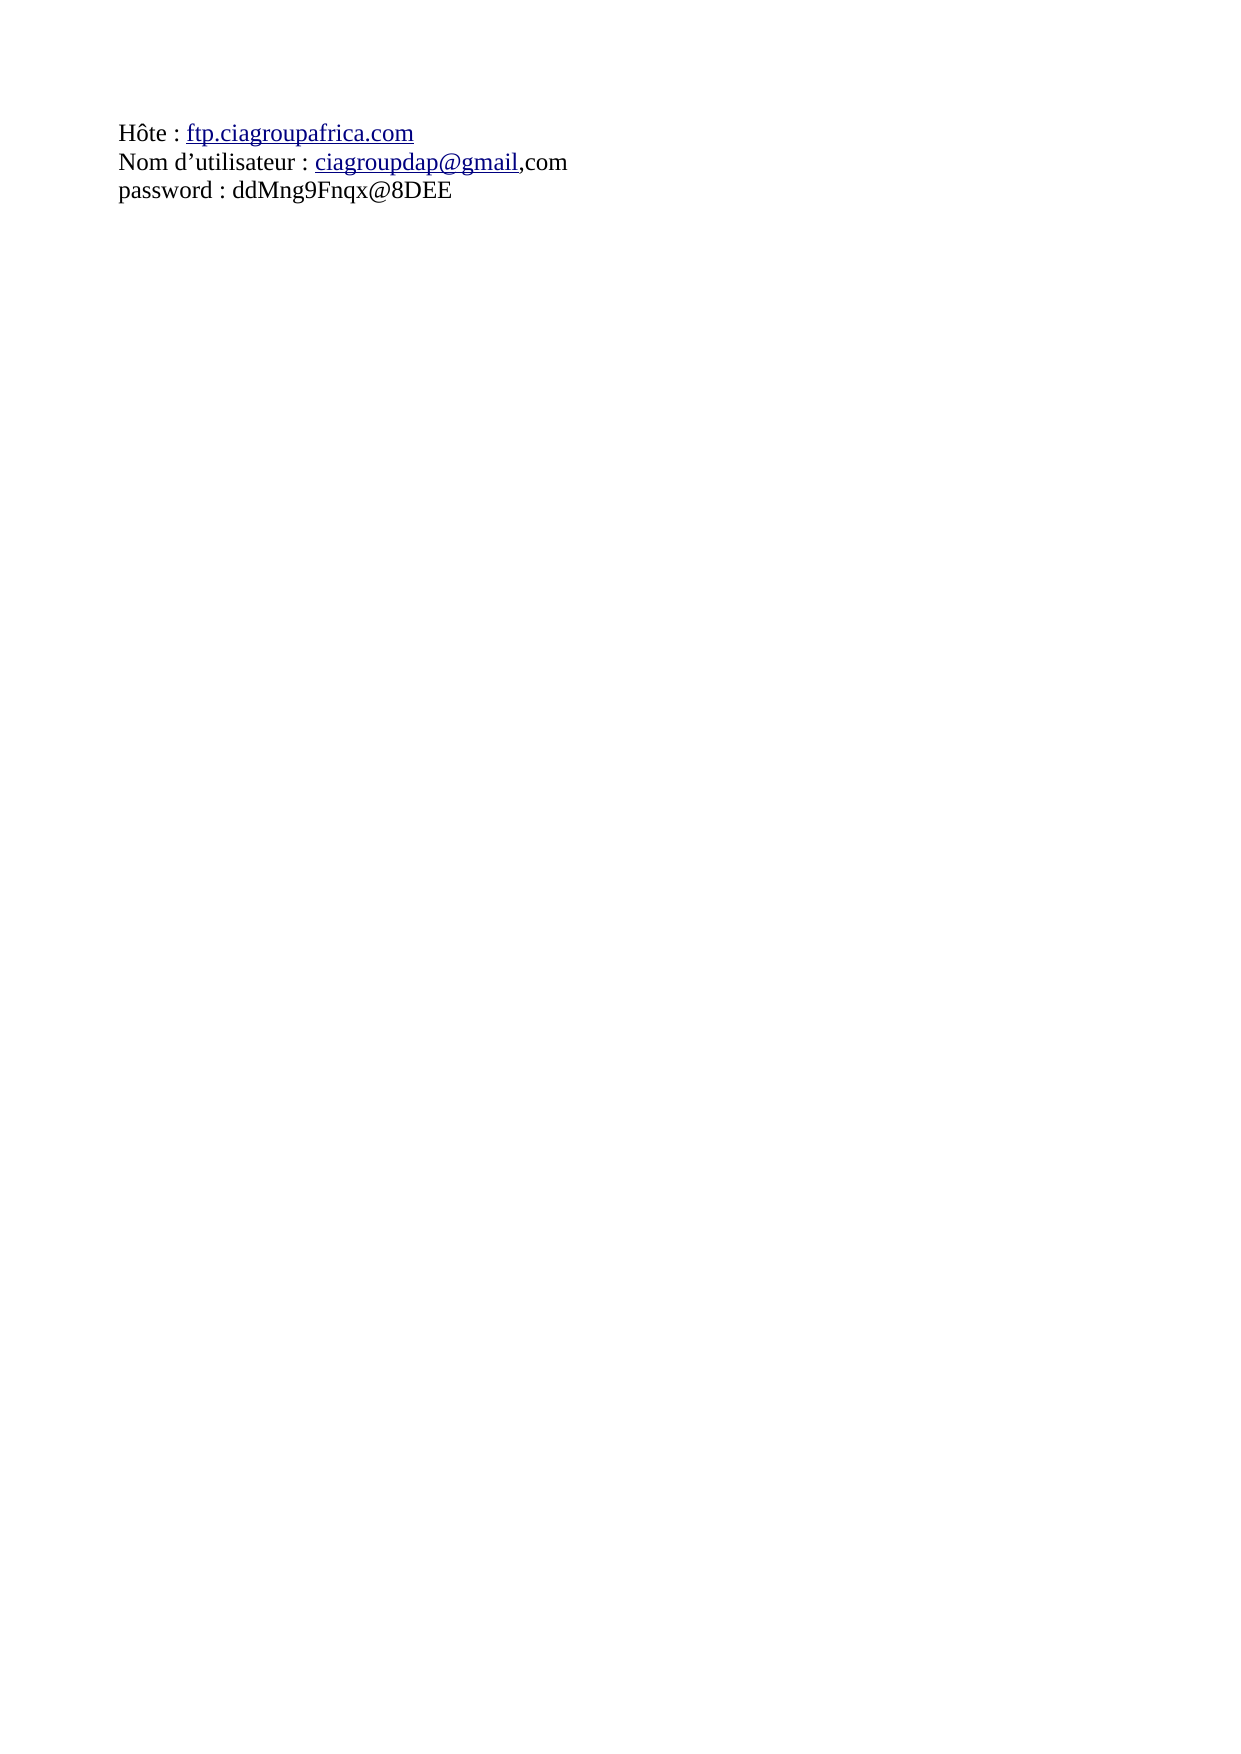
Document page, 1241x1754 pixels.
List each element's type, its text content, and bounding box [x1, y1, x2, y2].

text password : ddMng9Fnqx@8DEE [118, 176, 1122, 204]
text Nom d’utilisateur : ciagroupdap@gmail,com [118, 147, 1122, 176]
text Hôte : ftp.ciagroupafrica.com [118, 118, 1122, 147]
